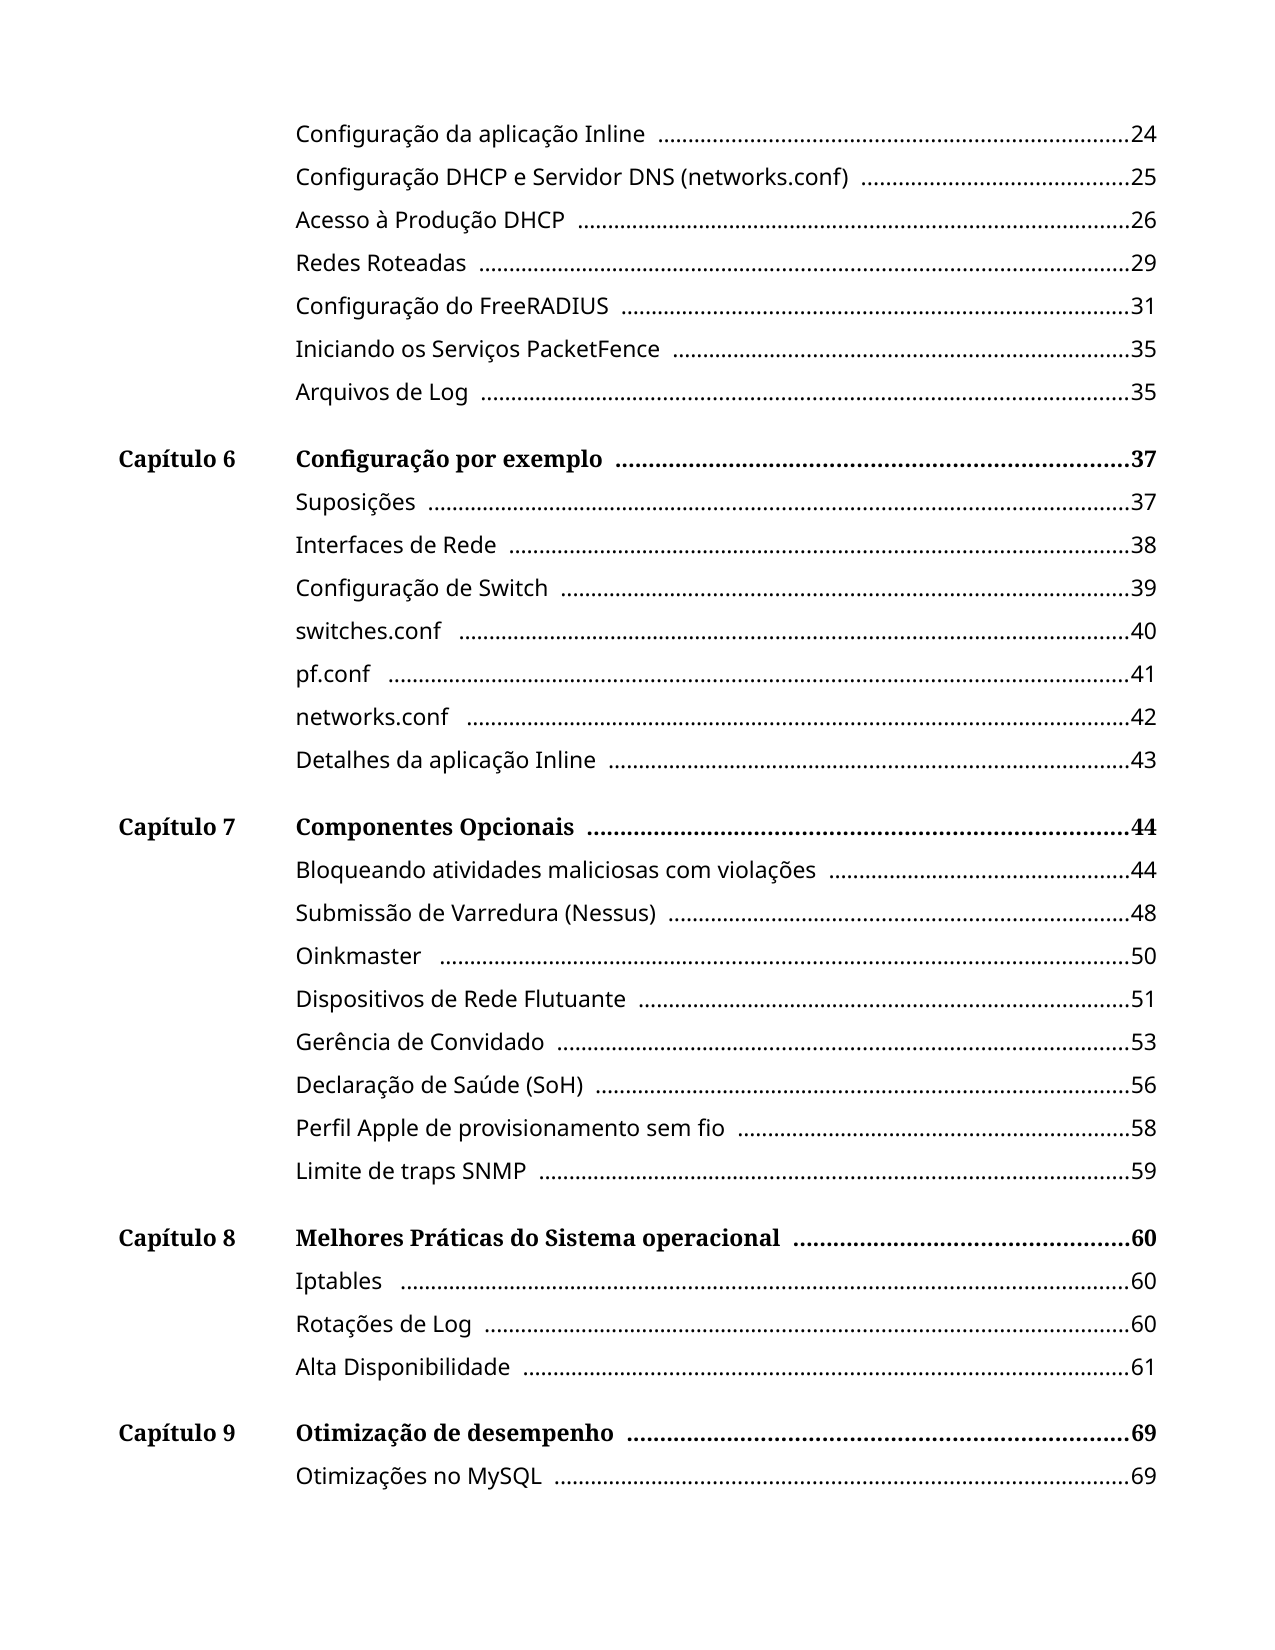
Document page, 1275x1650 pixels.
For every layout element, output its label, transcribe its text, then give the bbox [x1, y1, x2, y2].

text Configuração de Switch 39 [295, 572, 1157, 603]
text pf.conf 41 [295, 658, 1157, 689]
text Capítulo 8 Melhores Práticas do Sistema operacional 60 [118, 1222, 1157, 1253]
text switches.conf 40 [295, 615, 1157, 646]
text Perfil Apple de provisionamento sem fio 58 [295, 1112, 1157, 1143]
text Otimizações no MySQL 69 [295, 1460, 1157, 1492]
text Bloqueando atividades maliciosas com violações 44 [295, 854, 1157, 885]
text Iniciando os Serviços PacketFence 35 [295, 333, 1157, 364]
text Dispositivos de Rede Flutuante 51 [295, 983, 1157, 1014]
text Detalhes da aplicação Inline 43 [295, 744, 1157, 775]
text Configuração da aplicação Inline 24 [295, 118, 1157, 149]
text Capítulo 9 Otimização de desempenho 69 [118, 1417, 1157, 1448]
text Alta Disponibilidade 61 [295, 1351, 1157, 1382]
text Submissão de Varredura (Nessus) 48 [295, 897, 1157, 928]
text Gerência de Convidado 53 [295, 1026, 1157, 1057]
text Acesso à Produção DHCP 26 [295, 204, 1157, 235]
text Iptables 60 [295, 1264, 1157, 1296]
text Configuração DHCP e Servidor DNS (networks.conf) 25 [295, 161, 1157, 192]
text Limite de traps SNMP 59 [295, 1155, 1157, 1186]
text networks.conf 42 [295, 701, 1157, 732]
text Redes Roteadas 29 [295, 247, 1157, 278]
text Arquivos de Log 35 [295, 376, 1157, 407]
text Suposições 37 [295, 486, 1157, 517]
text Declaração de Saúde (SoH) 56 [295, 1069, 1157, 1100]
text Rotações de Log 60 [295, 1308, 1157, 1339]
text Capítulo 6 Configuração por exemplo 37 [118, 443, 1157, 474]
text Capítulo 7 Componentes Opcionais 44 [118, 811, 1157, 842]
text Interfaces de Rede 38 [295, 529, 1157, 560]
text Configuração do FreeRADIUS 31 [295, 290, 1157, 321]
text Oinkmaster 50 [295, 940, 1157, 971]
